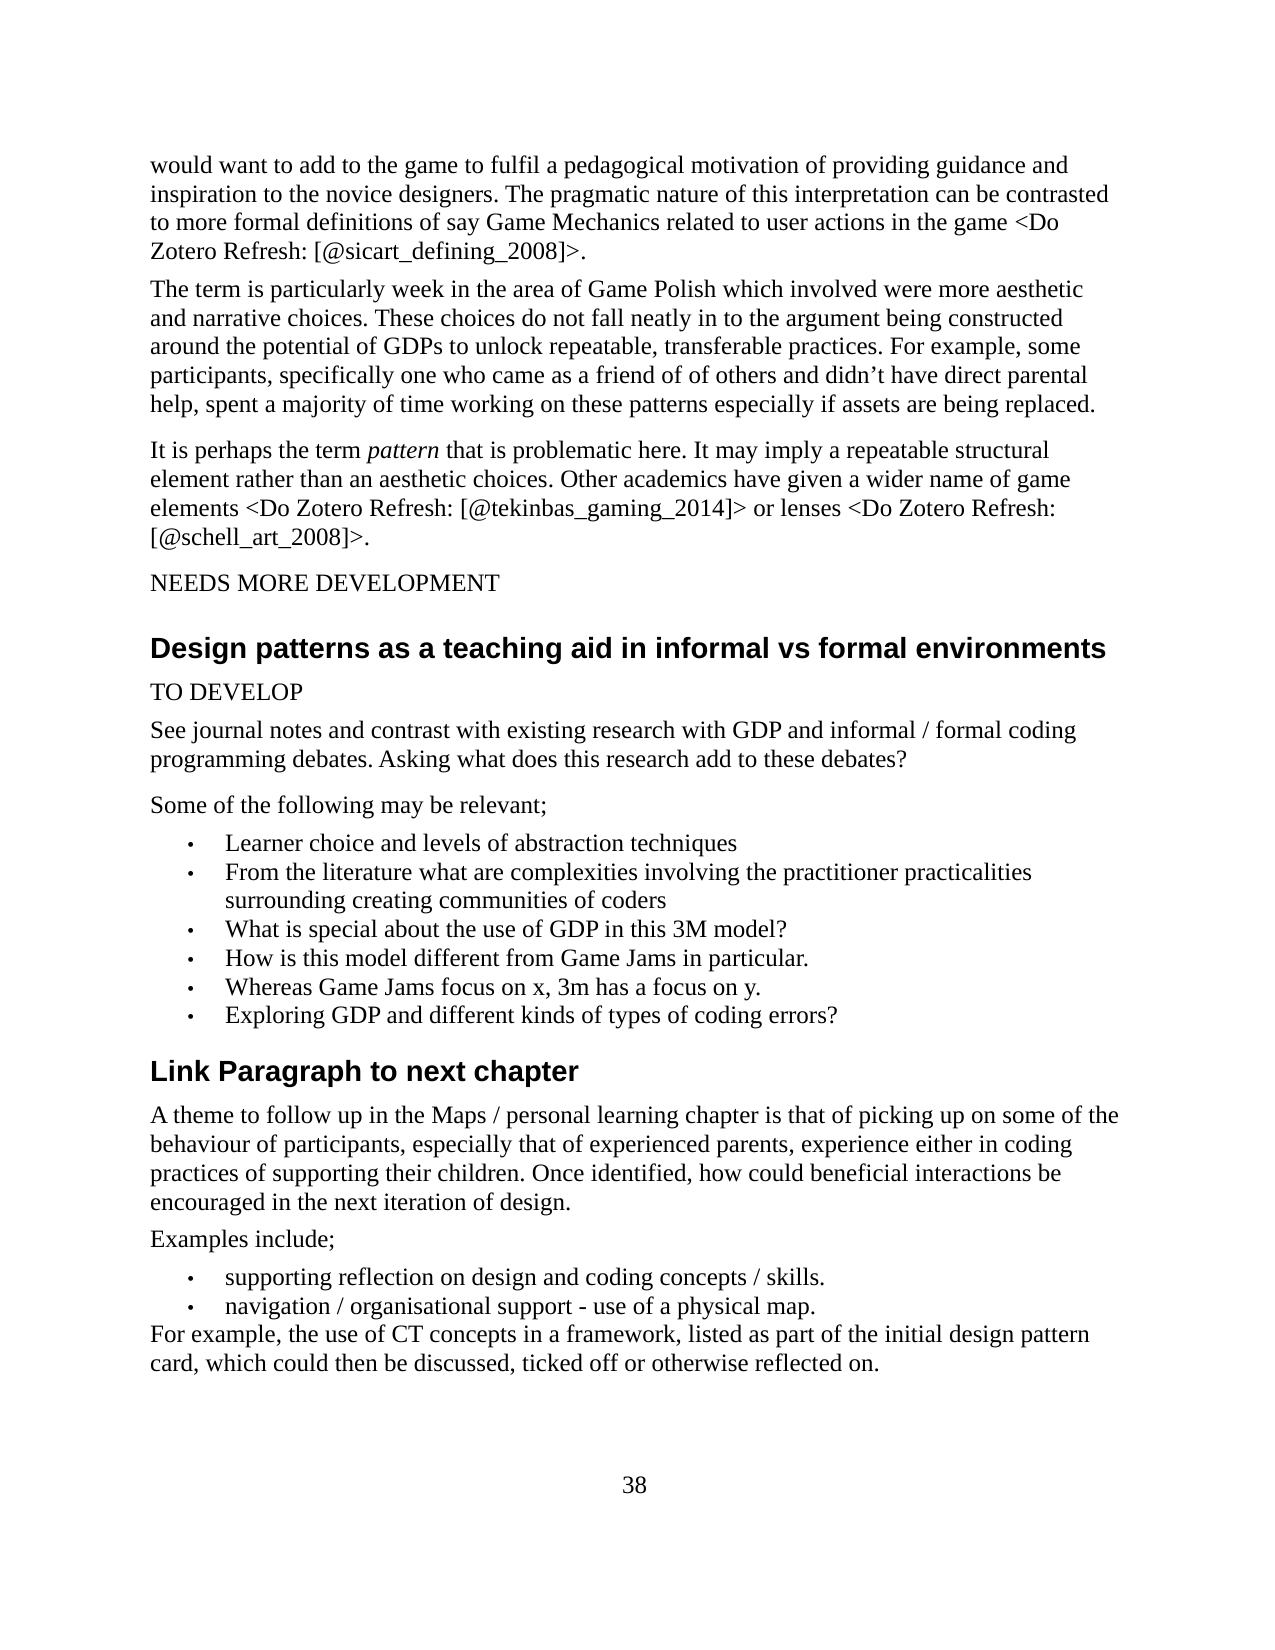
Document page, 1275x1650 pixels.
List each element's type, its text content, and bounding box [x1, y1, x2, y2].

text See journal notes and contrast with existing research with GDP and informal / formal coding programming debates. Asking what does this research add to these debates? [150, 715, 1125, 772]
text TO DEVELOP [150, 677, 1125, 706]
text It is perhaps the term pattern that is problematic here. It may imply a repeatable structural element rather than an aesthetic choices. Other academics have given a wider name of game elements <Do Zotero Refresh: [@tekinbas_gaming_2014]> or lenses <Do Zotero Refresh: [@schell_art_2008]>. [150, 436, 1125, 551]
text Examples include; [150, 1224, 1125, 1253]
list How is this model different from Game Jams in particular. [187, 943, 1125, 972]
list Learner choice and levels of abstraction techniques [187, 828, 1125, 857]
subtitle Link Paragraph to next chapter [150, 1054, 1125, 1088]
text A theme to follow up in the Maps / personal learning chapter is that of picking up on some of the behaviour of participants, especially that of experienced parents, experience either in coding practices of supporting their children. Once identified, how could beneficial interactions be encouraged in the next iteration of design. [150, 1100, 1125, 1215]
list navigation / organisational support - use of a physical map. [187, 1291, 1125, 1319]
subtitle Design patterns as a teaching aid in informal vs formal environments [150, 631, 1125, 665]
text Some of the following may be relevant; [150, 790, 1125, 819]
list Whereas Game Jams focus on x, 3m has a focus on y. [187, 972, 1125, 1001]
list Exploring GDP and different kinds of types of coding errors? [187, 1001, 1125, 1029]
text would want to add to the game to fulfil a pedagogical motivation of providing guidance and inspiration to the novice designers. The pragmatic nature of this interpretation can be contrasted to more formal definitions of say Game Mechanics related to user actions in the game <Do Zotero Refresh: [@sicart_defining_2008]>. [150, 150, 1125, 265]
text For example, the use of CT concepts in a framework, listed as part of the initial design pattern card, which could then be discussed, ticked off or otherwise reflected on. [150, 1319, 1125, 1377]
list supporting reflection on design and coding concepts / skills. [187, 1262, 1125, 1291]
list From the literature what are complexities involving the practitioner practicalities surrounding creating communities of coders [187, 857, 1125, 914]
list What is special about the use of GDP in this 3M model? [187, 914, 1125, 943]
text NEEDS MORE DEVELOPMENT [150, 568, 1125, 597]
text The term is particularly week in the area of Game Polish which involved were more aesthetic and narrative choices. These choices do not fall neatly in to the argument being constructed around the potential of GDPs to unlock repeatable, transferable practices. For example, some participants, specifically one who came as a friend of of others and didn’t have direct parental help, spent a majority of time working on these patterns especially if assets are being replaced. [150, 274, 1125, 418]
